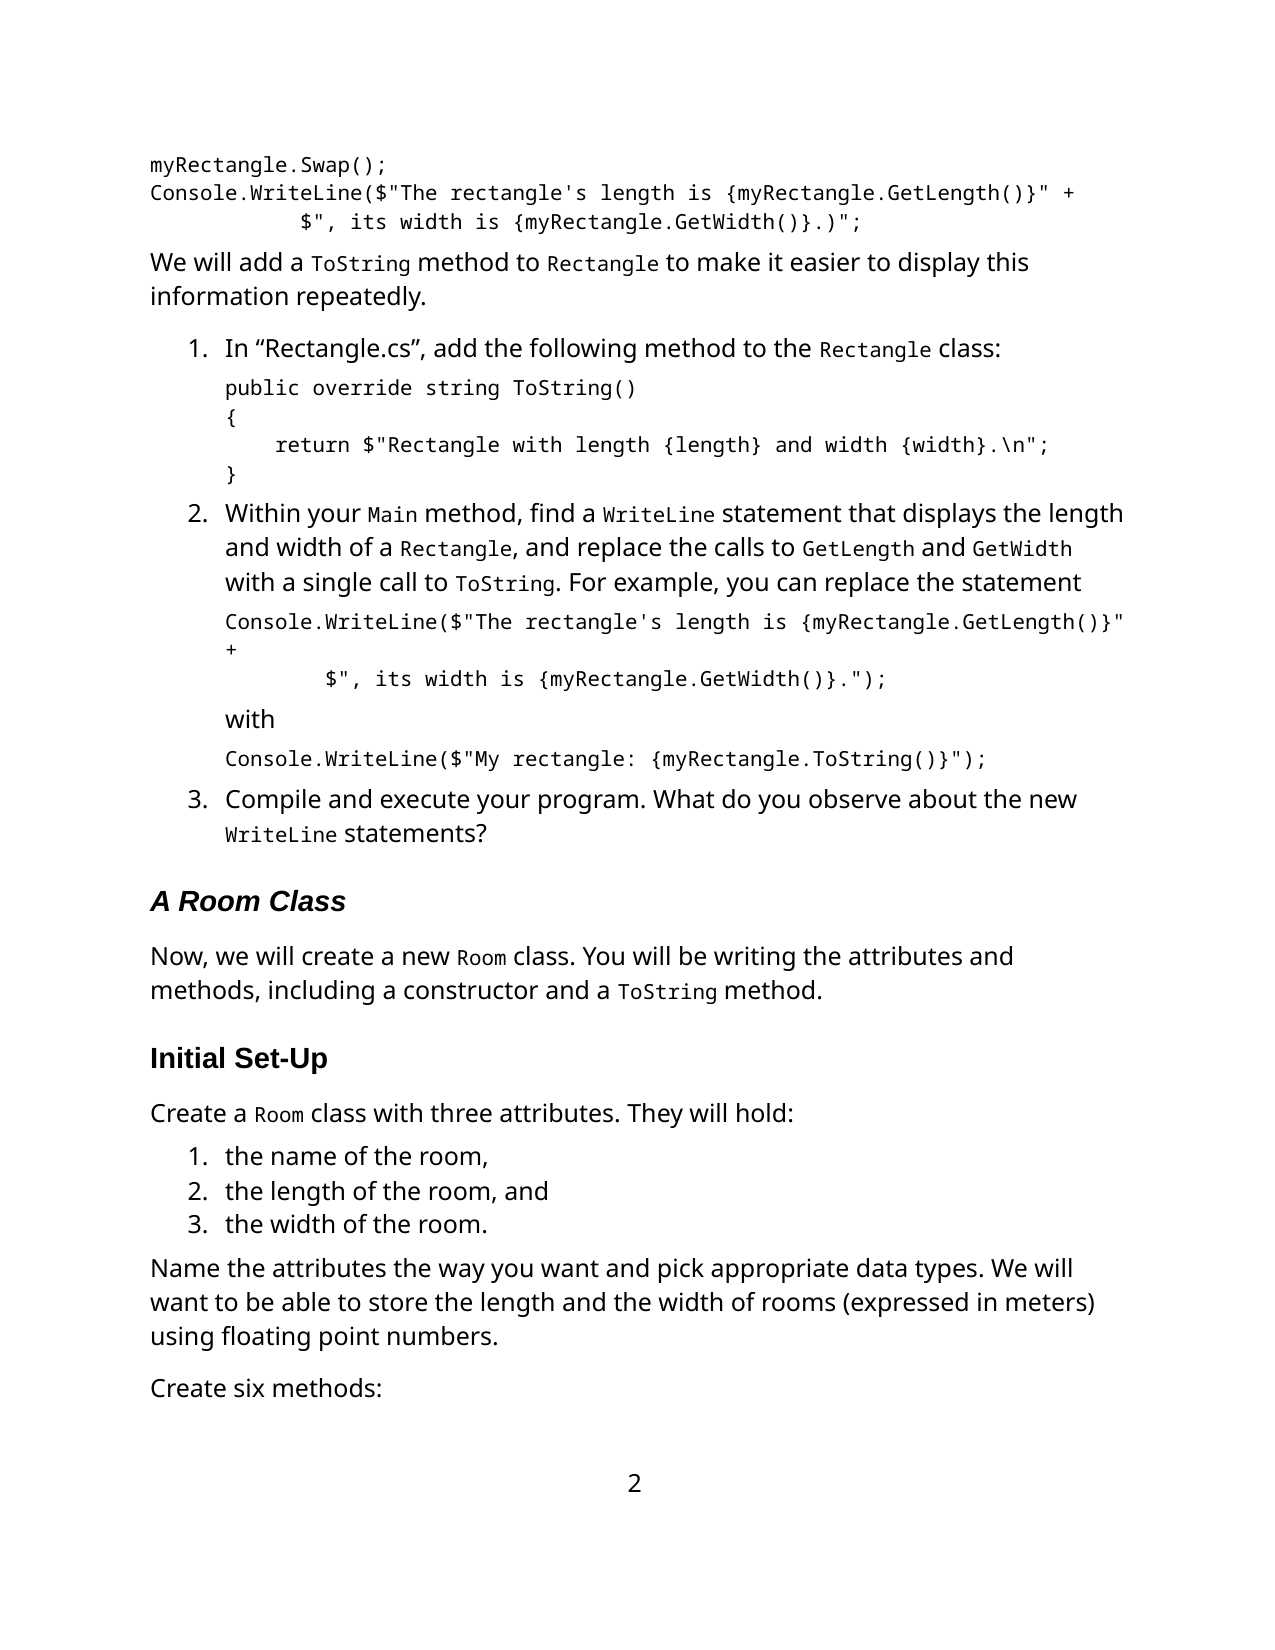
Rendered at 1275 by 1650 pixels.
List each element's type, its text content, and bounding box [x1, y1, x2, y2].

list with [187, 701, 1125, 736]
list public override string ToString() [187, 373, 1125, 402]
text Create six methods: [150, 1370, 1125, 1404]
list the width of the room. [187, 1207, 1125, 1241]
list In “Rectangle.cs”, add the following method to the Rectangle class: [187, 330, 1125, 364]
list Console.WriteLine($"The rectangle's length is {myRectangle.GetLength()}" + [187, 607, 1125, 664]
subtitle A Room Class [150, 884, 1125, 917]
text Create a Room class with three attributes. They will hold: [150, 1096, 1125, 1130]
list Console.WriteLine($"My rectangle: {myRectangle.ToString()}"); [187, 744, 1125, 773]
list { [187, 402, 1125, 430]
text $", its width is {myRectangle.GetWidth()}.)"; [150, 207, 1125, 235]
list $", its width is {myRectangle.GetWidth()}."); [187, 664, 1125, 692]
text Name the attributes the way you want and pick appropriate data types. We will want to be able to store the length and the width of rooms (expressed in meters) using floating point numbers. [150, 1250, 1125, 1352]
list return $"Rectangle with length {length} and width {width}.\n"; [187, 430, 1125, 459]
subtitle Initial Set-Up [150, 1041, 1125, 1074]
text myRectangle.Swap(); [150, 150, 1125, 178]
list } [187, 459, 1125, 487]
list Compile and execute your program. What do you observe about the new WriteLine statements? [187, 782, 1125, 850]
text We will add a ToString method to Rectangle to make it easier to display this information repeatedly. [150, 244, 1125, 312]
list the length of the room, and [187, 1173, 1125, 1207]
text Console.WriteLine($"The rectangle's length is {myRectangle.GetLength()}" + [150, 178, 1125, 207]
list Within your Main method, find a WriteLine statement that displays the length and width of a Rectangle, and replace the calls to GetLength and GetWidth with a single call to ToString. For example, you can replace the statement [187, 496, 1125, 598]
text Now, we will create a new Room class. You will be writing the attributes and methods, including a constructor and a ToString method. [150, 939, 1125, 1007]
list the name of the room, [187, 1139, 1125, 1173]
